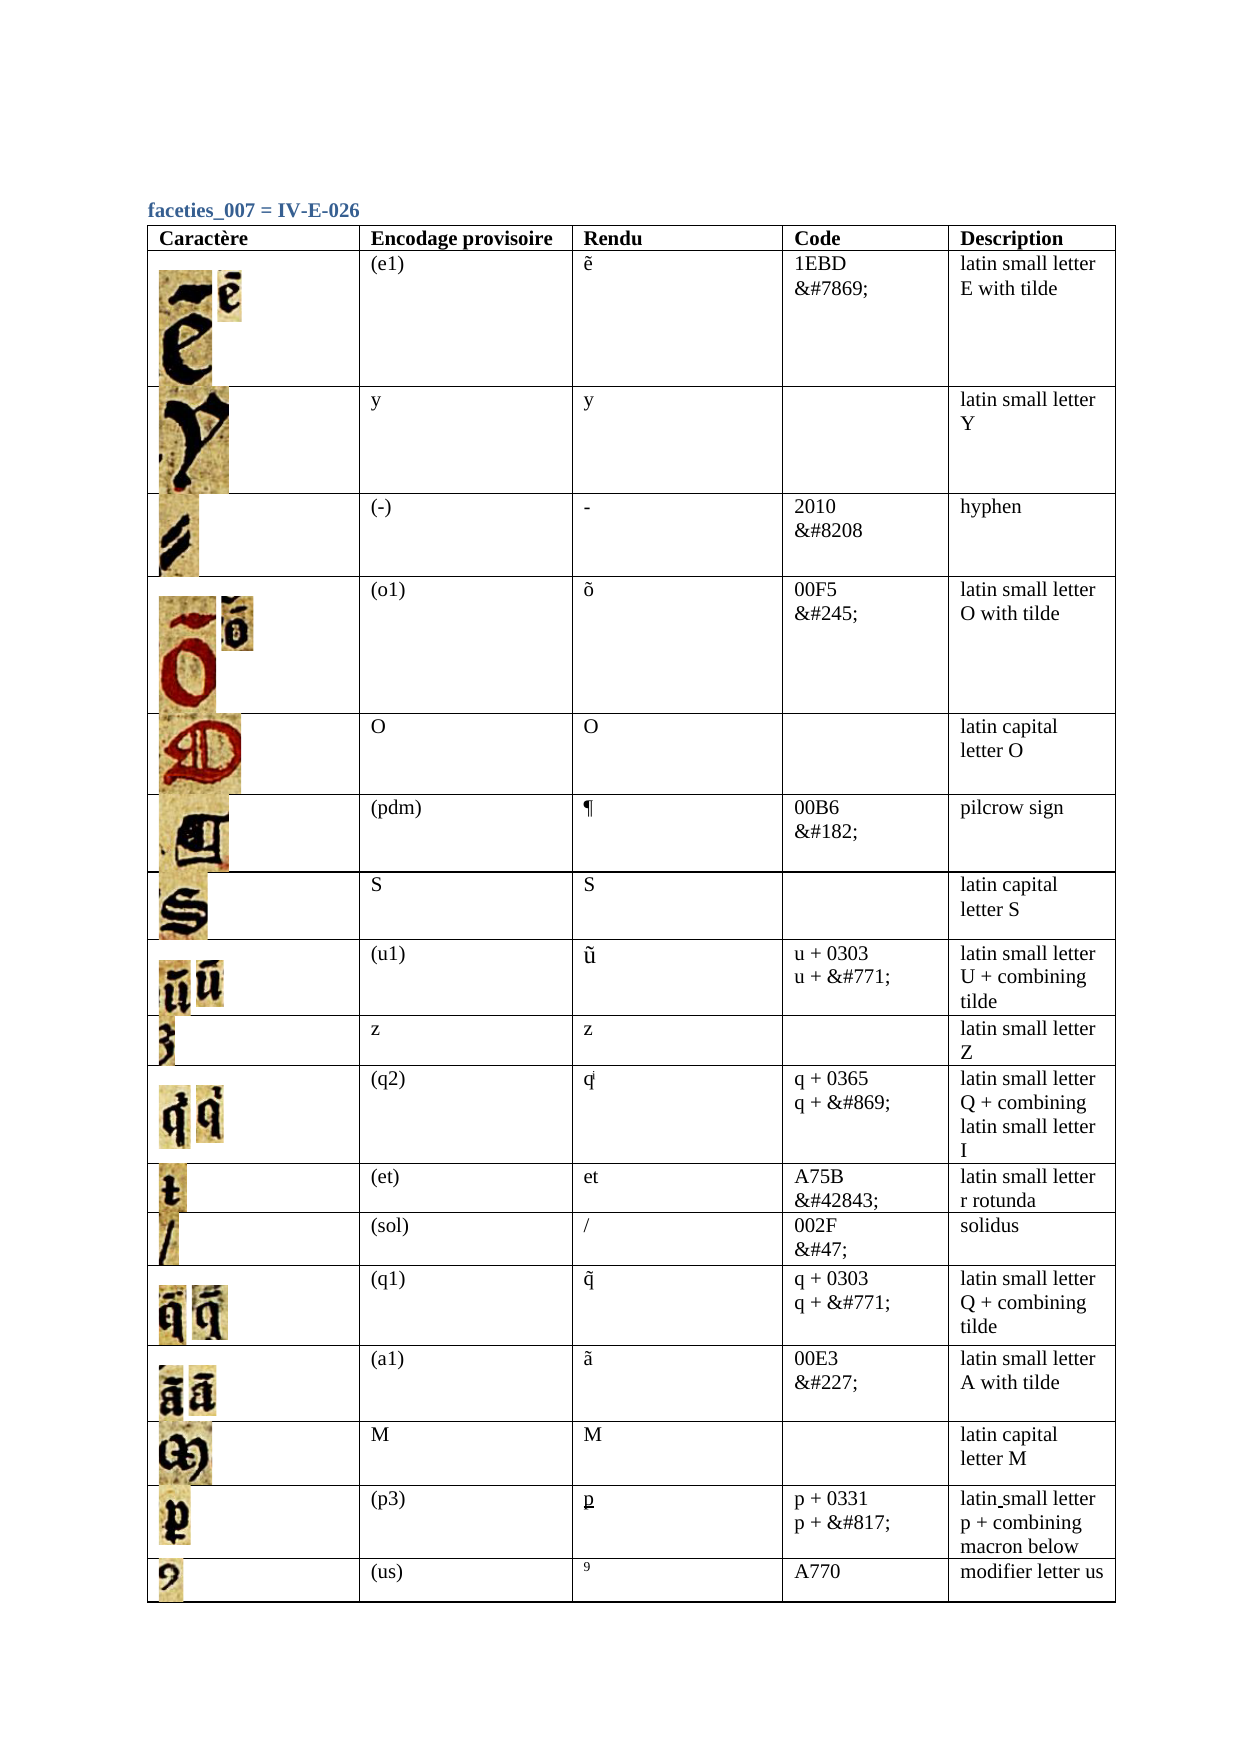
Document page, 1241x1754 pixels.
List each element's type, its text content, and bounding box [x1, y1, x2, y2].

table_cell [148, 795, 158, 871]
table_cell [148, 1422, 158, 1484]
table_cell y [360, 387, 572, 493]
table_cell ã [573, 1346, 782, 1421]
table_cell latin small letter Q + combining latin small letter I [949, 1066, 1115, 1162]
table_cell (sol) [360, 1213, 572, 1265]
table_cell hyphen [949, 494, 1115, 576]
table_cell y [573, 387, 782, 493]
table_cell [783, 873, 948, 939]
table_cell [148, 1266, 359, 1345]
table_cell (-) [360, 494, 572, 576]
table_cell 1EBD &#7869; [783, 251, 948, 386]
table_cell pilcrow sign [949, 795, 1115, 871]
table_cell M [360, 1422, 572, 1484]
table_cell (us) [360, 1559, 572, 1601]
table_cell ¶ [573, 795, 782, 871]
table_cell (e1) [360, 251, 572, 386]
table_cell [148, 1486, 359, 1558]
table_header Encodage provisoire [360, 226, 572, 250]
table_cell latin small letter Q + combining tilde [949, 1266, 1115, 1345]
table_cell 9 [573, 1559, 782, 1601]
table_cell [148, 1016, 158, 1065]
table_cell [229, 795, 359, 871]
table_cell (u1) [360, 940, 572, 1015]
table_cell O [360, 714, 572, 794]
table_cell (q1) [360, 1266, 572, 1345]
table_cell [213, 1422, 359, 1484]
table_cell p + 0331 p + &#817; [783, 1486, 948, 1558]
table_cell latin small letter p + combining macron below [949, 1486, 1115, 1558]
table_cell 2010 &#8208 [783, 494, 948, 576]
table_header Caractère [148, 226, 359, 250]
table_cell et [573, 1164, 782, 1212]
table_cell latin small letter E with tilde [949, 251, 1115, 386]
table_cell [187, 1164, 359, 1212]
table_cell (o1) [360, 577, 572, 712]
table_cell latin capital letter S [949, 873, 1115, 939]
table_cell q + 0303 q + &#771; [783, 1266, 948, 1345]
table_cell 00E3 &#227; [783, 1346, 948, 1421]
table_cell 00F5 &#245; [783, 577, 948, 712]
table_cell S [573, 873, 782, 939]
table_cell A770 [783, 1559, 948, 1601]
table_cell (et) [360, 1164, 572, 1212]
table_cell [148, 577, 359, 712]
table_cell z [573, 1016, 782, 1065]
table_cell [148, 251, 359, 386]
table_cell O [573, 714, 782, 794]
table_cell latin small letter O with tilde [949, 577, 1115, 712]
table_cell [148, 387, 158, 493]
table_cell S [360, 873, 572, 939]
table_cell latin small letter Z [949, 1016, 1115, 1065]
table_cell [184, 1559, 359, 1601]
table_cell [148, 873, 158, 939]
table_header Rendu [573, 226, 782, 250]
table_header Code [783, 226, 948, 250]
table_cell [783, 1422, 948, 1484]
table_cell 00B6 &#182; [783, 795, 948, 871]
table_cell [148, 1066, 359, 1162]
table_cell [783, 387, 948, 493]
table_cell A75B &#42843; [783, 1164, 948, 1212]
subtitle faceties_007 = IV-E-026 [148, 198, 1093, 222]
table_cell (a1) [360, 1346, 572, 1421]
table_cell ũ [573, 940, 782, 1015]
table_cell latin small letter U + combining tilde [949, 940, 1115, 1015]
table_cell z [360, 1016, 572, 1065]
table_cell [208, 873, 359, 939]
table_cell / [573, 1213, 782, 1265]
table_cell latin capital letter O [949, 714, 1115, 794]
table_cell [148, 940, 359, 1015]
table_cell [175, 1016, 359, 1065]
table_cell ẽ [573, 251, 782, 386]
table_cell [179, 1213, 359, 1265]
table_header Description [949, 226, 1115, 250]
table_cell õ [573, 577, 782, 712]
table_cell M [573, 1422, 782, 1484]
table_cell [783, 714, 948, 794]
table_cell qͥ [573, 1066, 782, 1162]
table_cell [229, 387, 359, 493]
table_cell latin capital letter M [949, 1422, 1115, 1484]
table_cell 002F &#47; [783, 1213, 948, 1265]
table_cell [242, 714, 359, 794]
table_cell solidus [949, 1213, 1115, 1265]
table_cell [148, 714, 158, 794]
table_cell u + 0303 u + &#771; [783, 940, 948, 1015]
table_cell latin small letter Y [949, 387, 1115, 493]
table_cell ‐ [573, 494, 782, 576]
table_cell (pdm) [360, 795, 572, 871]
table_cell latin small letter r rotunda [949, 1164, 1115, 1212]
table_cell [148, 1559, 158, 1601]
table_cell latin small letter A with tilde [949, 1346, 1115, 1421]
table_cell [148, 1164, 158, 1212]
table_cell [148, 494, 158, 576]
table_cell (q2) [360, 1066, 572, 1162]
table_cell [783, 1016, 948, 1065]
table_cell p [573, 1486, 782, 1558]
table_cell [200, 494, 359, 576]
table_cell modifier letter us [949, 1559, 1115, 1601]
table_cell [148, 1346, 359, 1421]
table_cell q + 0365 q + &#869; [783, 1066, 948, 1162]
table_cell (p3) [360, 1486, 572, 1558]
table_cell [148, 1213, 158, 1265]
table_cell q̃ [573, 1266, 782, 1345]
